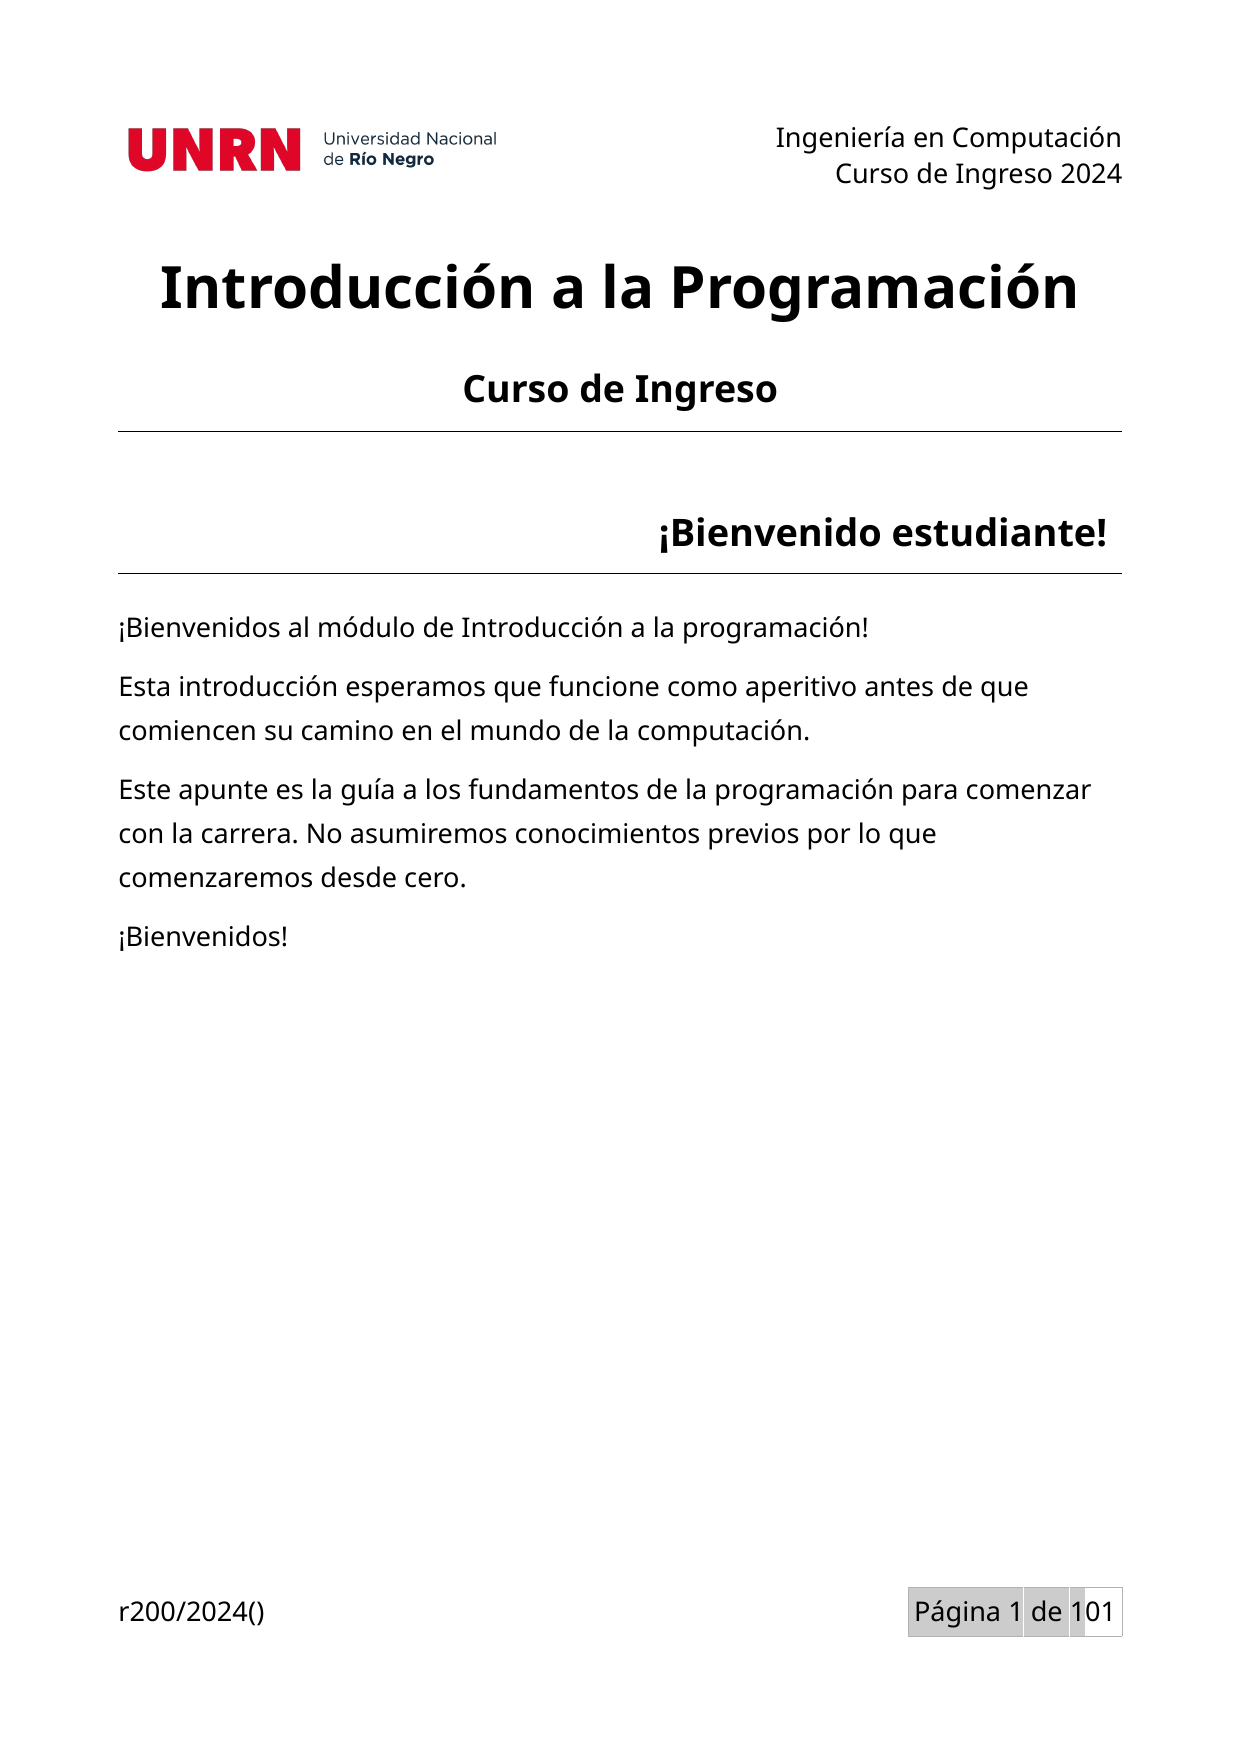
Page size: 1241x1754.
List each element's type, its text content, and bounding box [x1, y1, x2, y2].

subtitle ¡Bienvenido estudiante! [118, 492, 1122, 573]
text Este apunte es la guía a los fundamentos de la programación para comenzar con la carrera. No asumiremos conocimientos previos por lo que comenzaremos desde cero. [118, 771, 1122, 896]
picture [118, 118, 505, 180]
title Introducción a la Programación [118, 246, 1122, 326]
text ¡Bienvenidos al módulo de Introducción a la programación! [118, 609, 1122, 646]
text Esta introducción esperamos que funcione como aperitivo antes de que comiencen su camino en el mundo de la computación. [118, 668, 1122, 749]
text ¡Bienvenidos! [118, 918, 1122, 954]
subtitle Curso de Ingreso [118, 345, 1122, 431]
